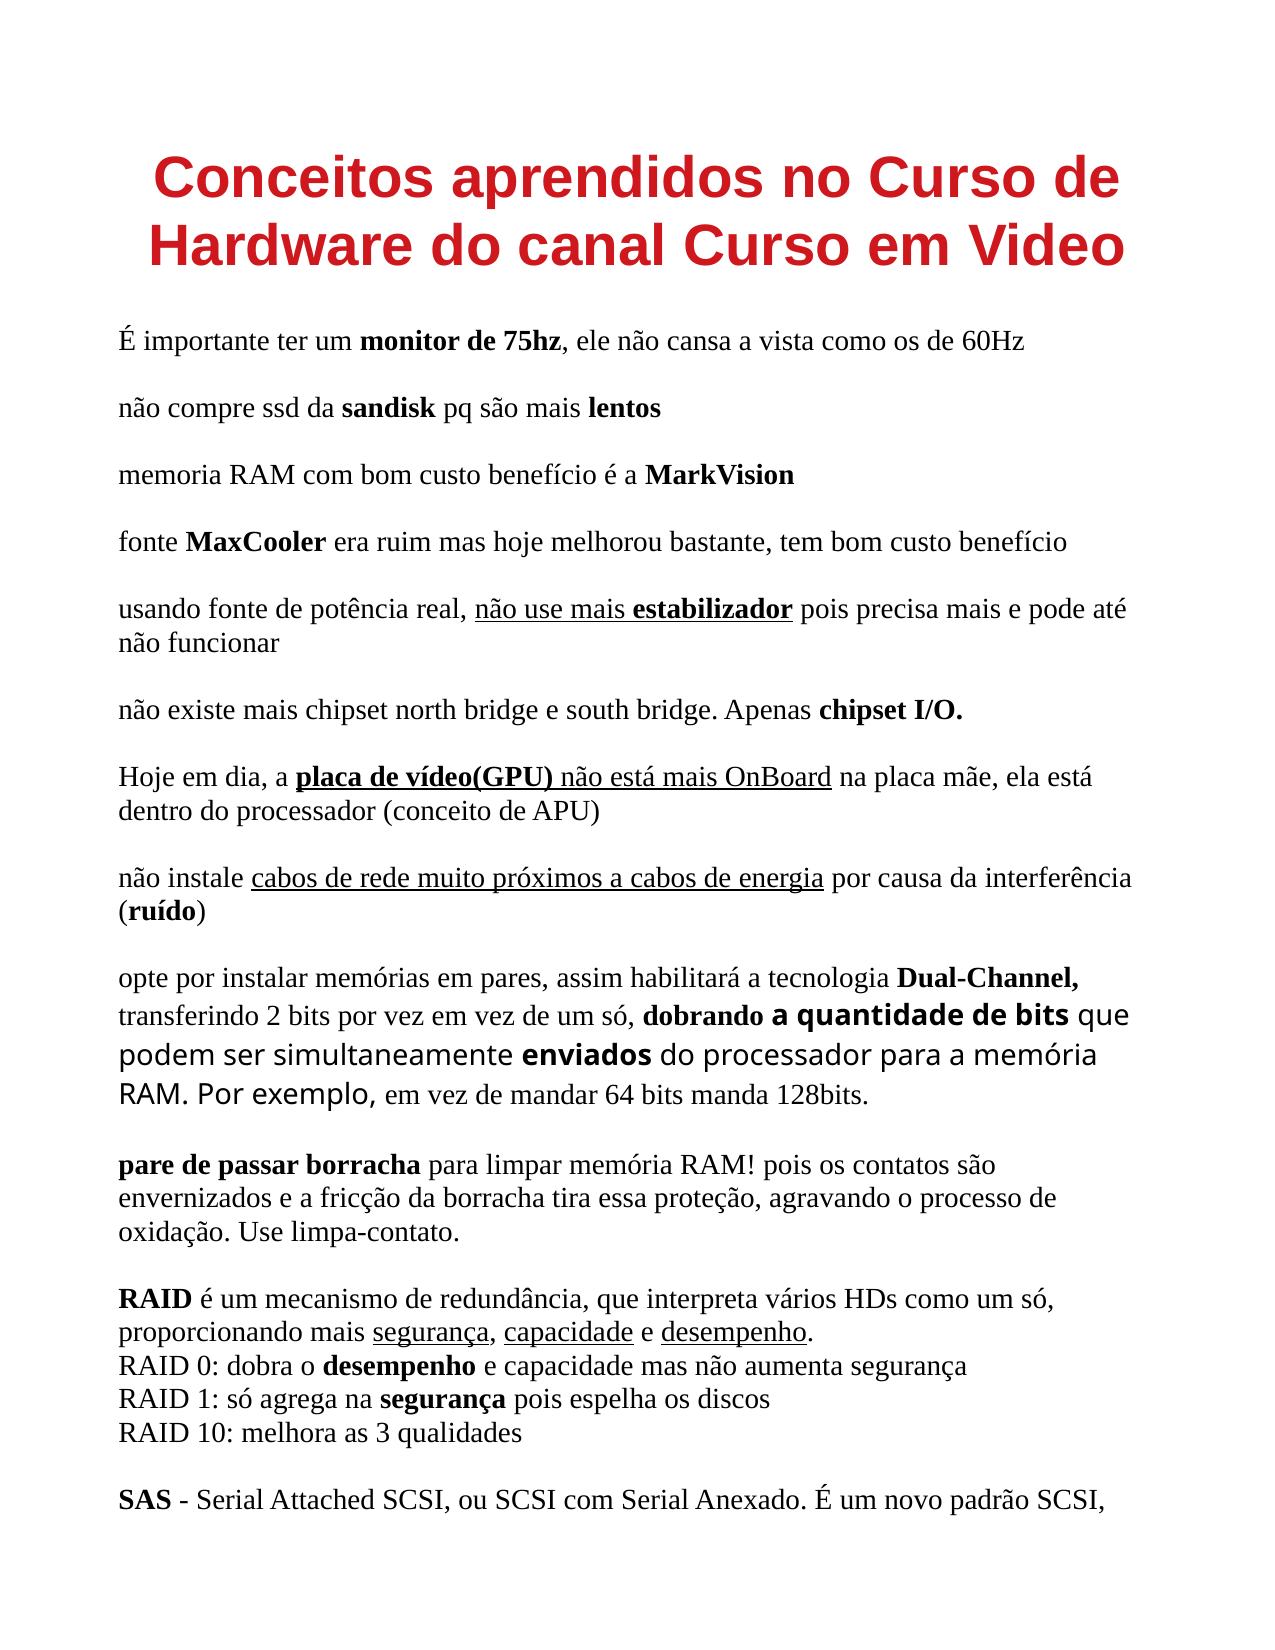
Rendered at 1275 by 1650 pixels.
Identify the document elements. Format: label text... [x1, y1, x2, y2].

text É importante ter um monitor de 75hz, ele não cansa a vista como os de 60Hz não compre ssd da sandisk pq são mais lentos memoria RAM com bom custo benefício é a MarkVision fonte MaxCooler era ruim mas hoje melhorou bastante, tem bom custo benefício usando fonte de potência real, não use mais estabilizador pois precisa mais e pode até não funcionar não existe mais chipset north bridge e south bridge. Apenas chipset I/O. Hoje em dia, a placa de vídeo(GPU) não está mais OnBoard na placa mãe, ela está dentro do processador (conceito de APU) não instale cabos de rede muito próximos a cabos de energia por causa da interferência (ruído) opte por instalar memórias em pares, assim habilitará a tecnologia Dual-Channel, transferindo 2 bits por vez em vez de um só, dobrando a quantidade de bits que podem ser simultaneamente enviados do processador para a memória RAM. Por exemplo, em vez de mandar 64 bits manda 128bits. pare de passar borracha para limpar memória RAM! pois os contatos são envernizados e a fricção da borracha tira essa proteção, agravando o processo de oxidação. Use limpa-contato. RAID é um mecanismo de redundância, que interpreta vários HDs como um só, proporcionando mais segurança, capacidade e desempenho. RAID 0: dobra o desempenho e capacidade mas não aumenta segurança RAID 1: só agrega na segurança pois espelha os discos RAID 10: melhora as 3 qualidades SAS - Serial Attached SCSI, ou SCSI com Serial Anexado. É um novo padrão SCSI, [118, 323, 1157, 1516]
title Conceitos aprendidos no Curso de Hardware do canal Curso em Video [118, 143, 1157, 277]
